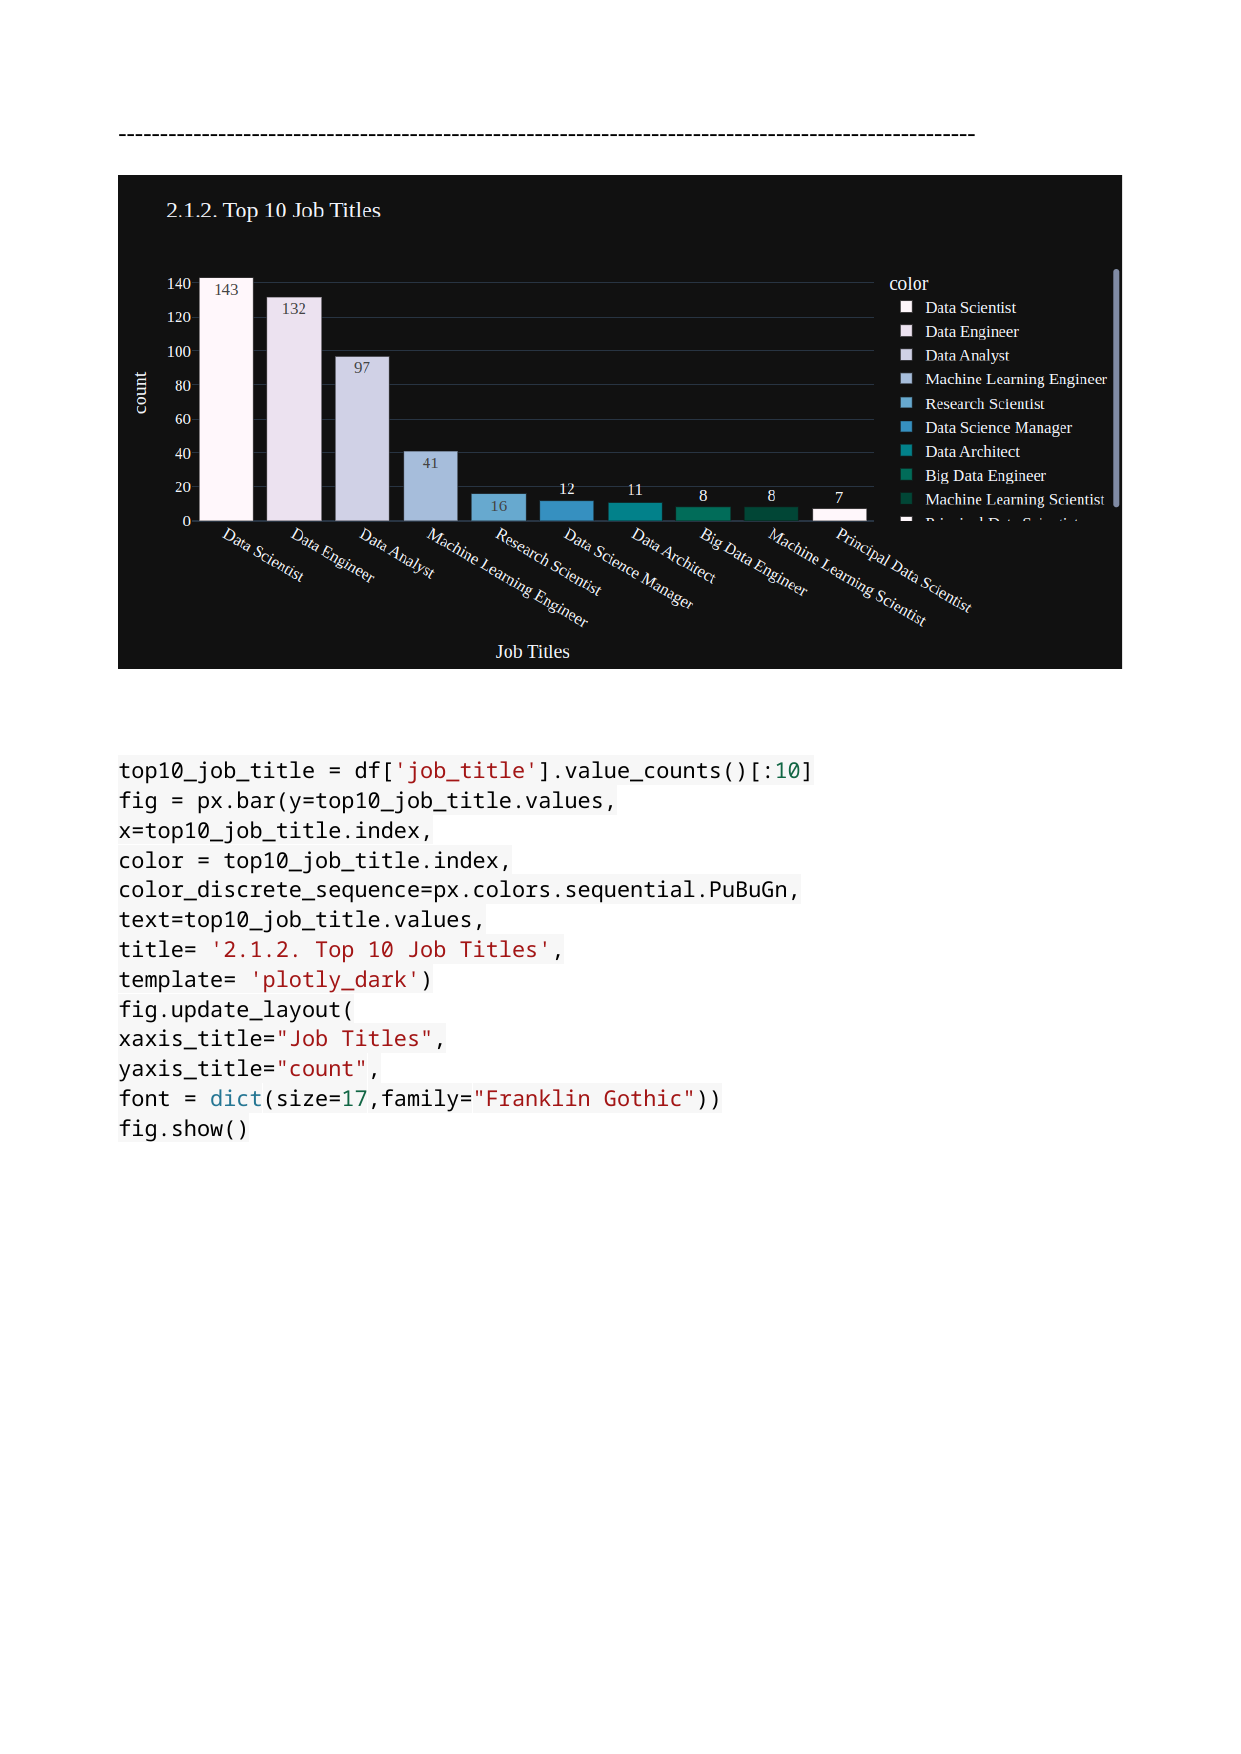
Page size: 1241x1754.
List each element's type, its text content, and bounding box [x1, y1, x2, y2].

picture [118, 175, 1123, 669]
text fig = px.bar(y=top10_job_title.values, [118, 785, 1122, 815]
text xaxis_title="Job Titles", [118, 1023, 1122, 1053]
text title= '2.1.2. Top 10 Job Titles', [118, 934, 1122, 964]
text text=top10_job_title.values, [118, 904, 1122, 934]
text fig.update_layout( [118, 993, 1122, 1023]
text color_discrete_sequence=px.colors.sequential.PuBuGn, [118, 874, 1122, 904]
text x=top10_job_title.index, [118, 815, 1122, 844]
text yaxis_title="count", [118, 1053, 1122, 1083]
text template= 'plotly_dark') [118, 964, 1122, 993]
text fig.show() [118, 1113, 1122, 1142]
text color = top10_job_title.index, [118, 844, 1122, 874]
text top10_job_title = df['job_title'].value_counts()[:10] [118, 755, 1122, 785]
text font = dict(size=17,family="Franklin Gothic")) [118, 1083, 1122, 1113]
text ------------------------------------------------------------------------------------------------------- [118, 118, 1122, 147]
